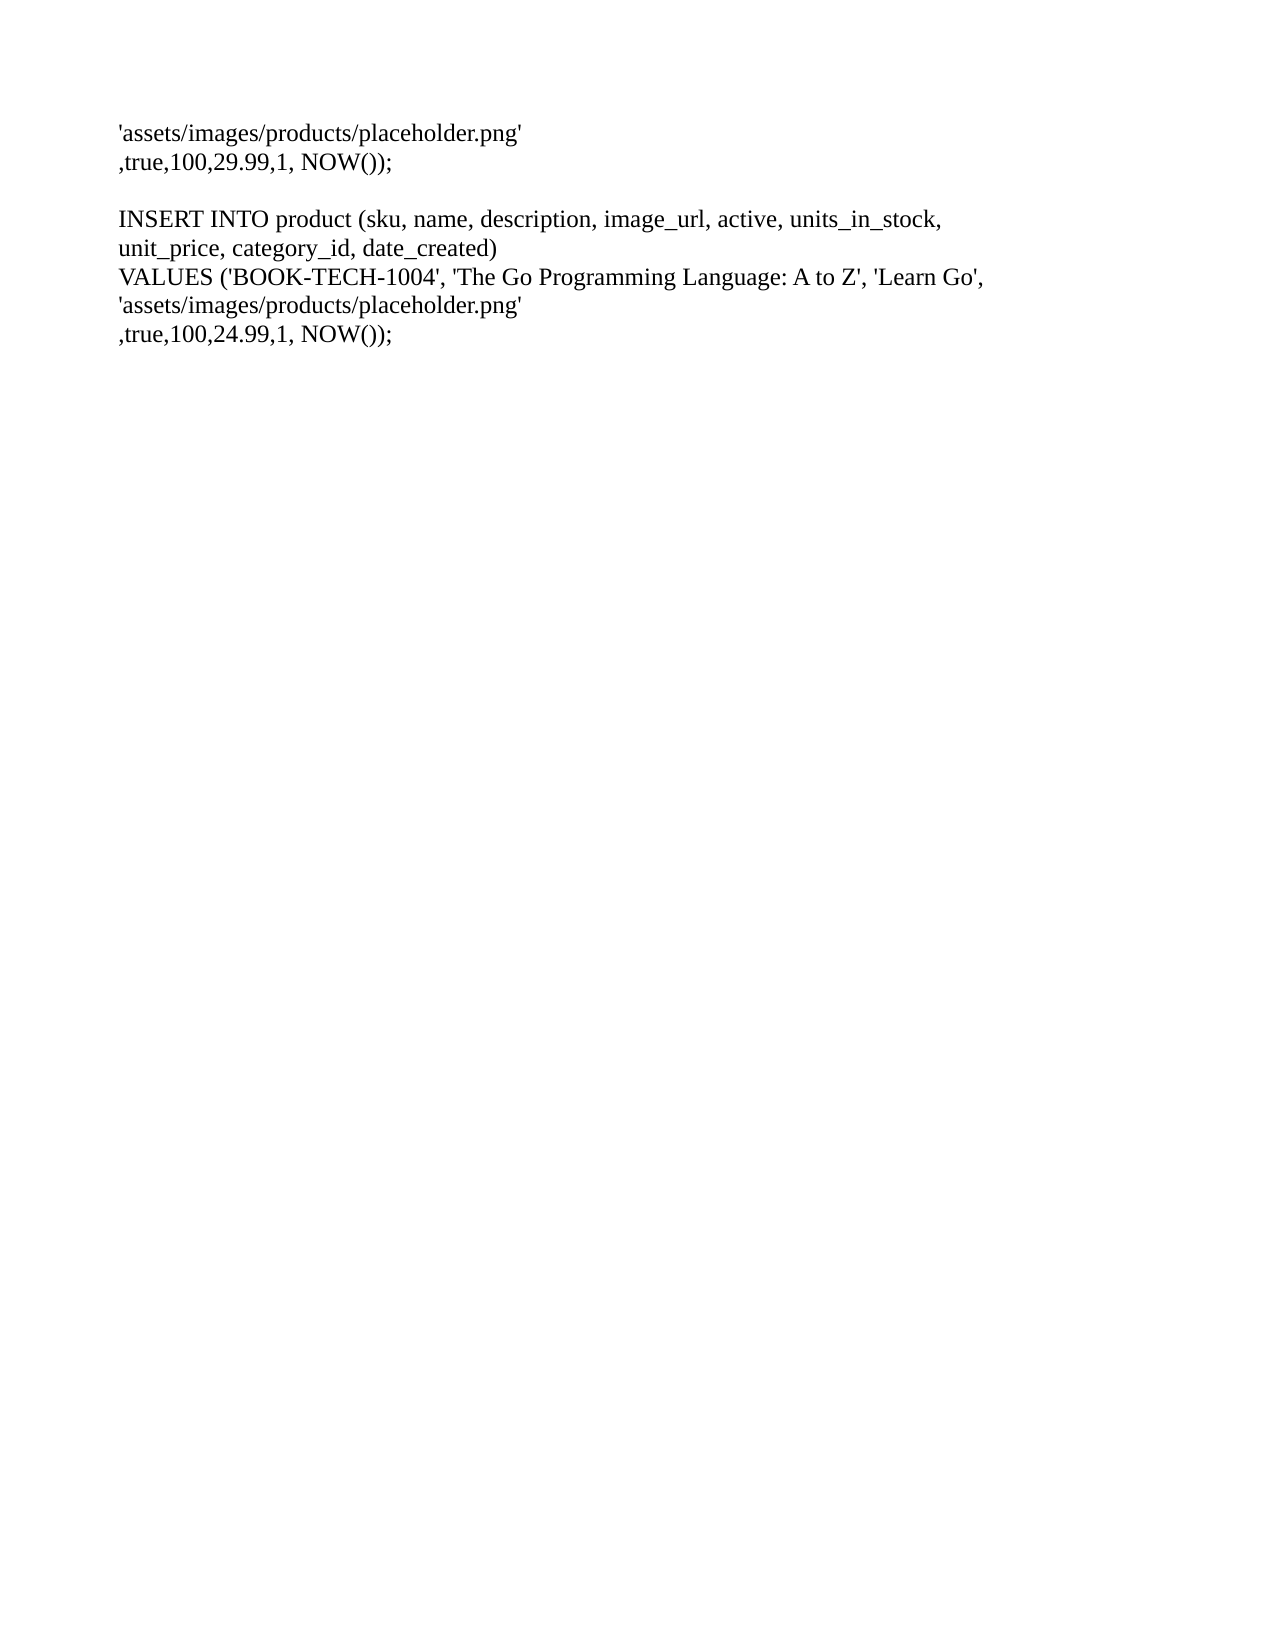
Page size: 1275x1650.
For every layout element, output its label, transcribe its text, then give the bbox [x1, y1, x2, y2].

text 'assets/images/products/placeholder.png' [118, 118, 1157, 147]
text INSERT INTO product (sku, name, description, image_url, active, units_in_stock, [118, 204, 1157, 233]
text ,true,100,29.99,1, NOW()); [118, 147, 1157, 176]
text 'assets/images/products/placeholder.png' [118, 291, 1157, 319]
text ,true,100,24.99,1, NOW()); [118, 319, 1157, 348]
text VALUES ('BOOK-TECH-1004', 'The Go Programming Language: A to Z', 'Learn Go', [118, 262, 1157, 291]
text unit_price, category_id, date_created) [118, 233, 1157, 262]
